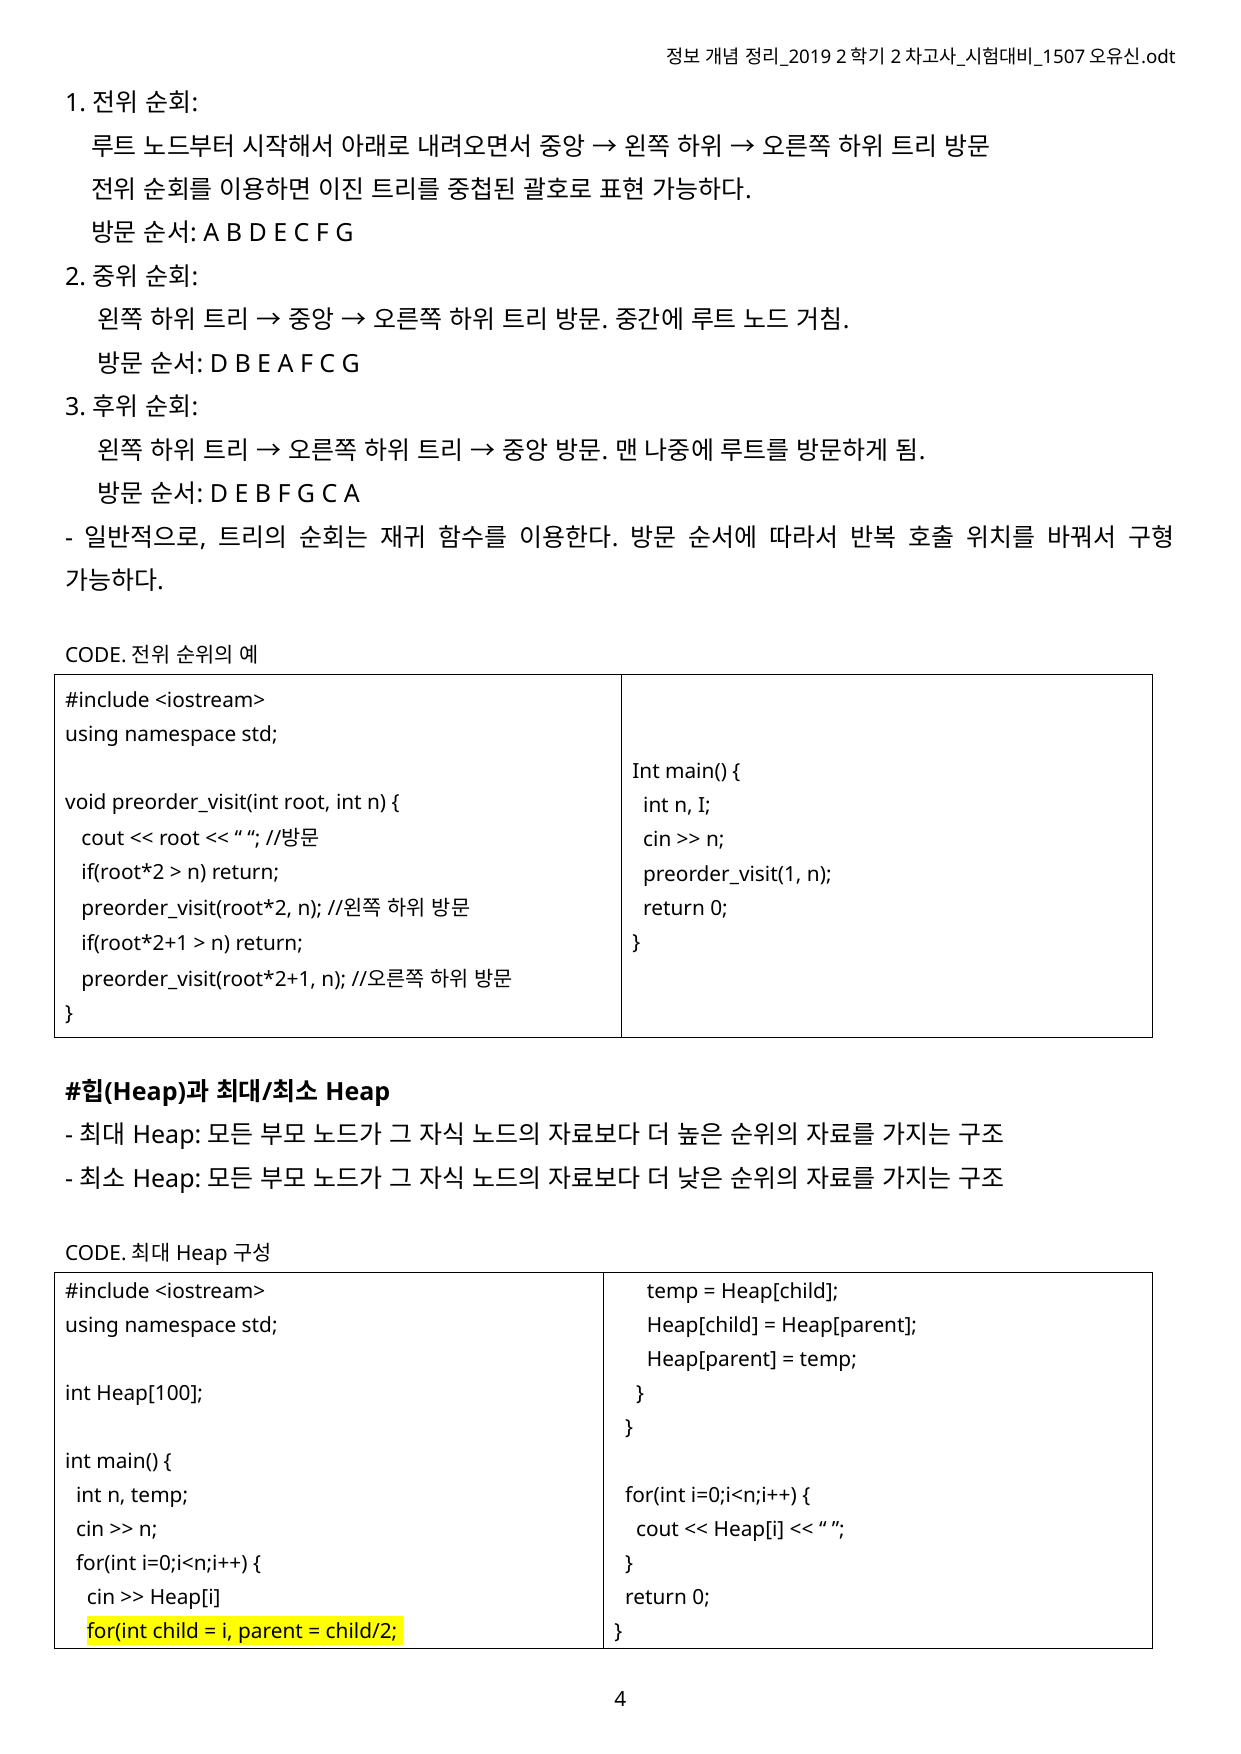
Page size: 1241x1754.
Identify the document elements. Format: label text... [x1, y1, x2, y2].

text 3. 후위 순회: [65, 387, 1175, 423]
text #힙(Heap)과 최대/최소 Heap [65, 1072, 1175, 1108]
table_header #include <iostream> using namespace std; void preorder_visit(int root, int n) { cout << root << “ “; //방문 if(root*2 > n) return; preorder_visit(root*2, n); //왼쪽 하위 방문 if(root*2+1 > n) return; preorder_visit(root*2+1, n); //오른쪽 하위 방문 } [55, 675, 621, 1037]
text 왼쪽 하위 트리 → 오른쪽 하위 트리 → 중앙 방문. 맨 나중에 루트를 방문하게 됨. [65, 430, 1175, 466]
text 루트 노드부터 시작해서 아래로 내려오면서 중앙 → 왼쪽 하위 → 오른쪽 하위 트리 방문 [65, 126, 1175, 162]
text 방문 순서: A B D E C F G [65, 213, 1175, 249]
table_header temp = Heap[child]; Heap[child] = Heap[parent]; Heap[parent] = temp; } } for(int i=0;i<n;i++) { cout << Heap[i] << “ ”; } return 0; } [604, 1273, 1152, 1648]
text - 일반적으로, 트리의 순회는 재귀 함수를 이용한다. 방문 순서에 따라서 반복 호출 위치를 바꿔서 구형 가능하다. [65, 517, 1175, 597]
text CODE. 최대 Heap 구성 [65, 1236, 1175, 1266]
list 최대 Heap: 모든 부모 노드가 그 자식 노드의 자료보다 더 높은 순위의 자료를 가지는 구조 [65, 1115, 1175, 1151]
text 1. 전위 순회: [65, 83, 1175, 119]
table_header Int main() { int n, I; cin >> n; preorder_visit(1, n); return 0; } [622, 675, 1152, 1037]
table_header #include <iostream> using namespace std; int Heap[100]; int main() { int n, temp; cin >> n; for(int i=0;i<n;i++) { cin >> Heap[i] for(int child = i, parent = child/2; [55, 1273, 603, 1648]
list 최소 Heap: 모든 부모 노드가 그 자식 노드의 자료보다 더 낮은 순위의 자료를 가지는 구조 [65, 1158, 1175, 1195]
text 왼쪽 하위 트리 → 중앙 → 오른쪽 하위 트리 방문. 중간에 루트 노드 거침. [65, 300, 1175, 336]
text 2. 중위 순회: [65, 256, 1175, 293]
text 전위 순회를 이용하면 이진 트리를 중첩된 괄호로 표현 가능하다. [65, 169, 1175, 206]
text CODE. 전위 순위의 예 [65, 638, 1175, 668]
text 방문 순서: D E B F G C A [65, 473, 1175, 510]
text 방문 순서: D B E A F C G [65, 343, 1175, 379]
